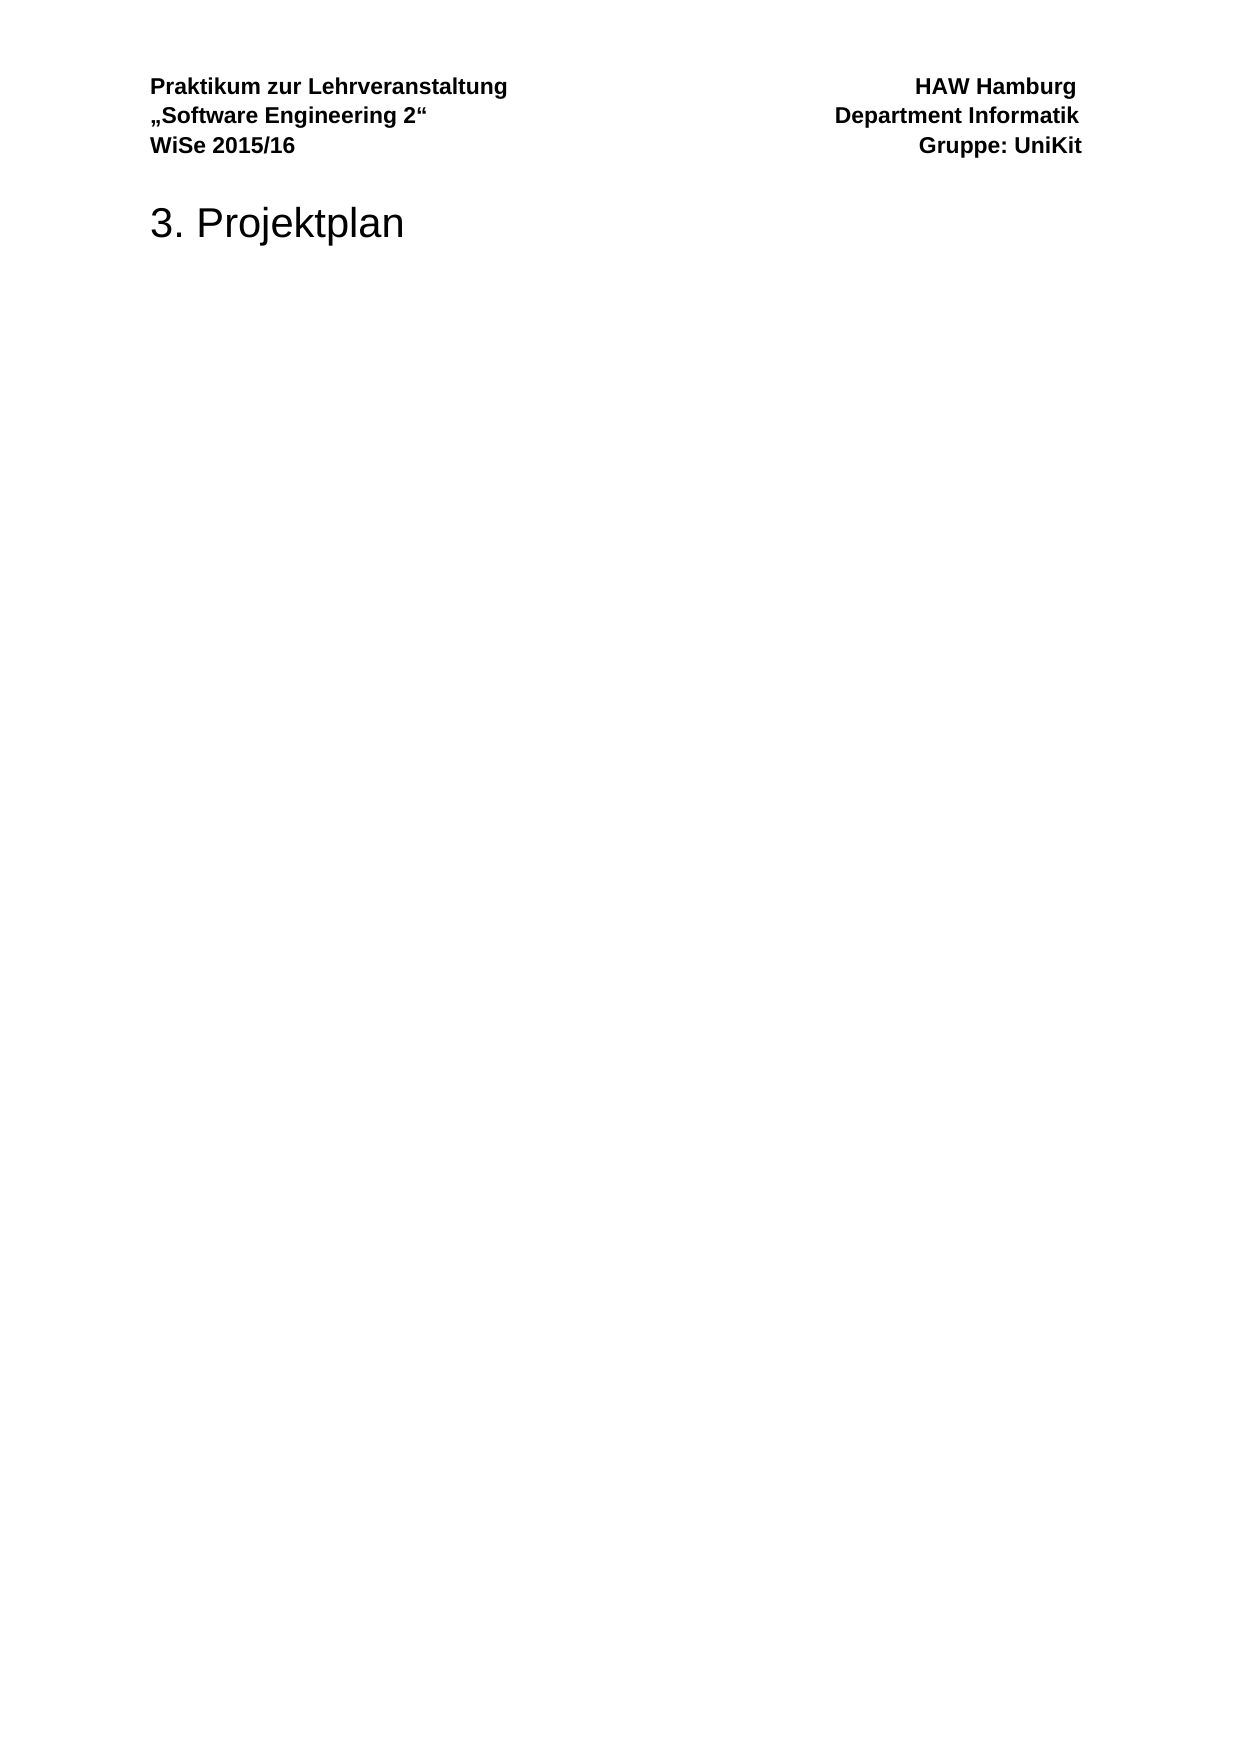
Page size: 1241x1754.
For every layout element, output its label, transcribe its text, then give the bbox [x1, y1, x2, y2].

subtitle 3. Projektplan [150, 200, 1091, 246]
